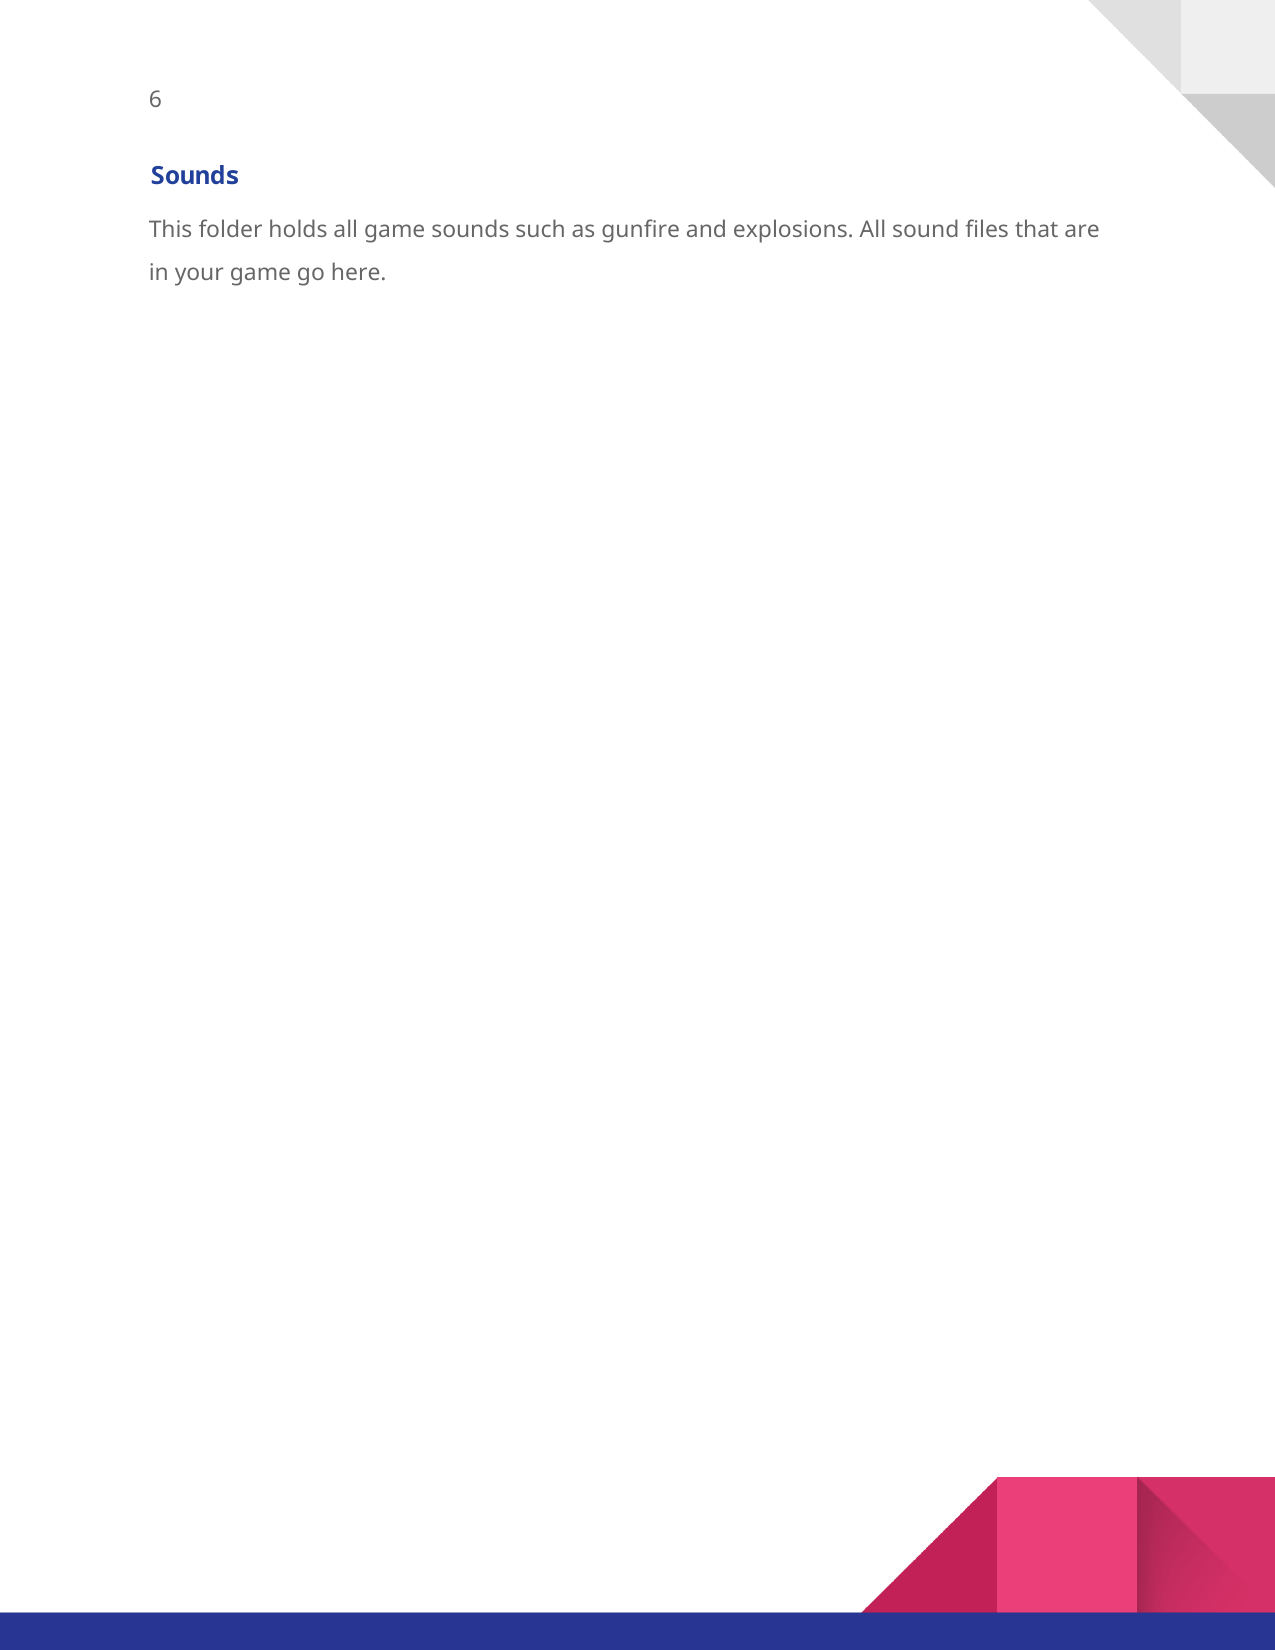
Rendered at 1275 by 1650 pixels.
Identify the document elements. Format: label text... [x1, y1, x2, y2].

picture [0, 1476, 1275, 1650]
text This folder holds all game sounds such as gunfire and explosions. All sound files that are in your game go here. [148, 213, 1125, 288]
picture [1087, 0, 1275, 188]
subtitle Sounds [150, 158, 1125, 192]
